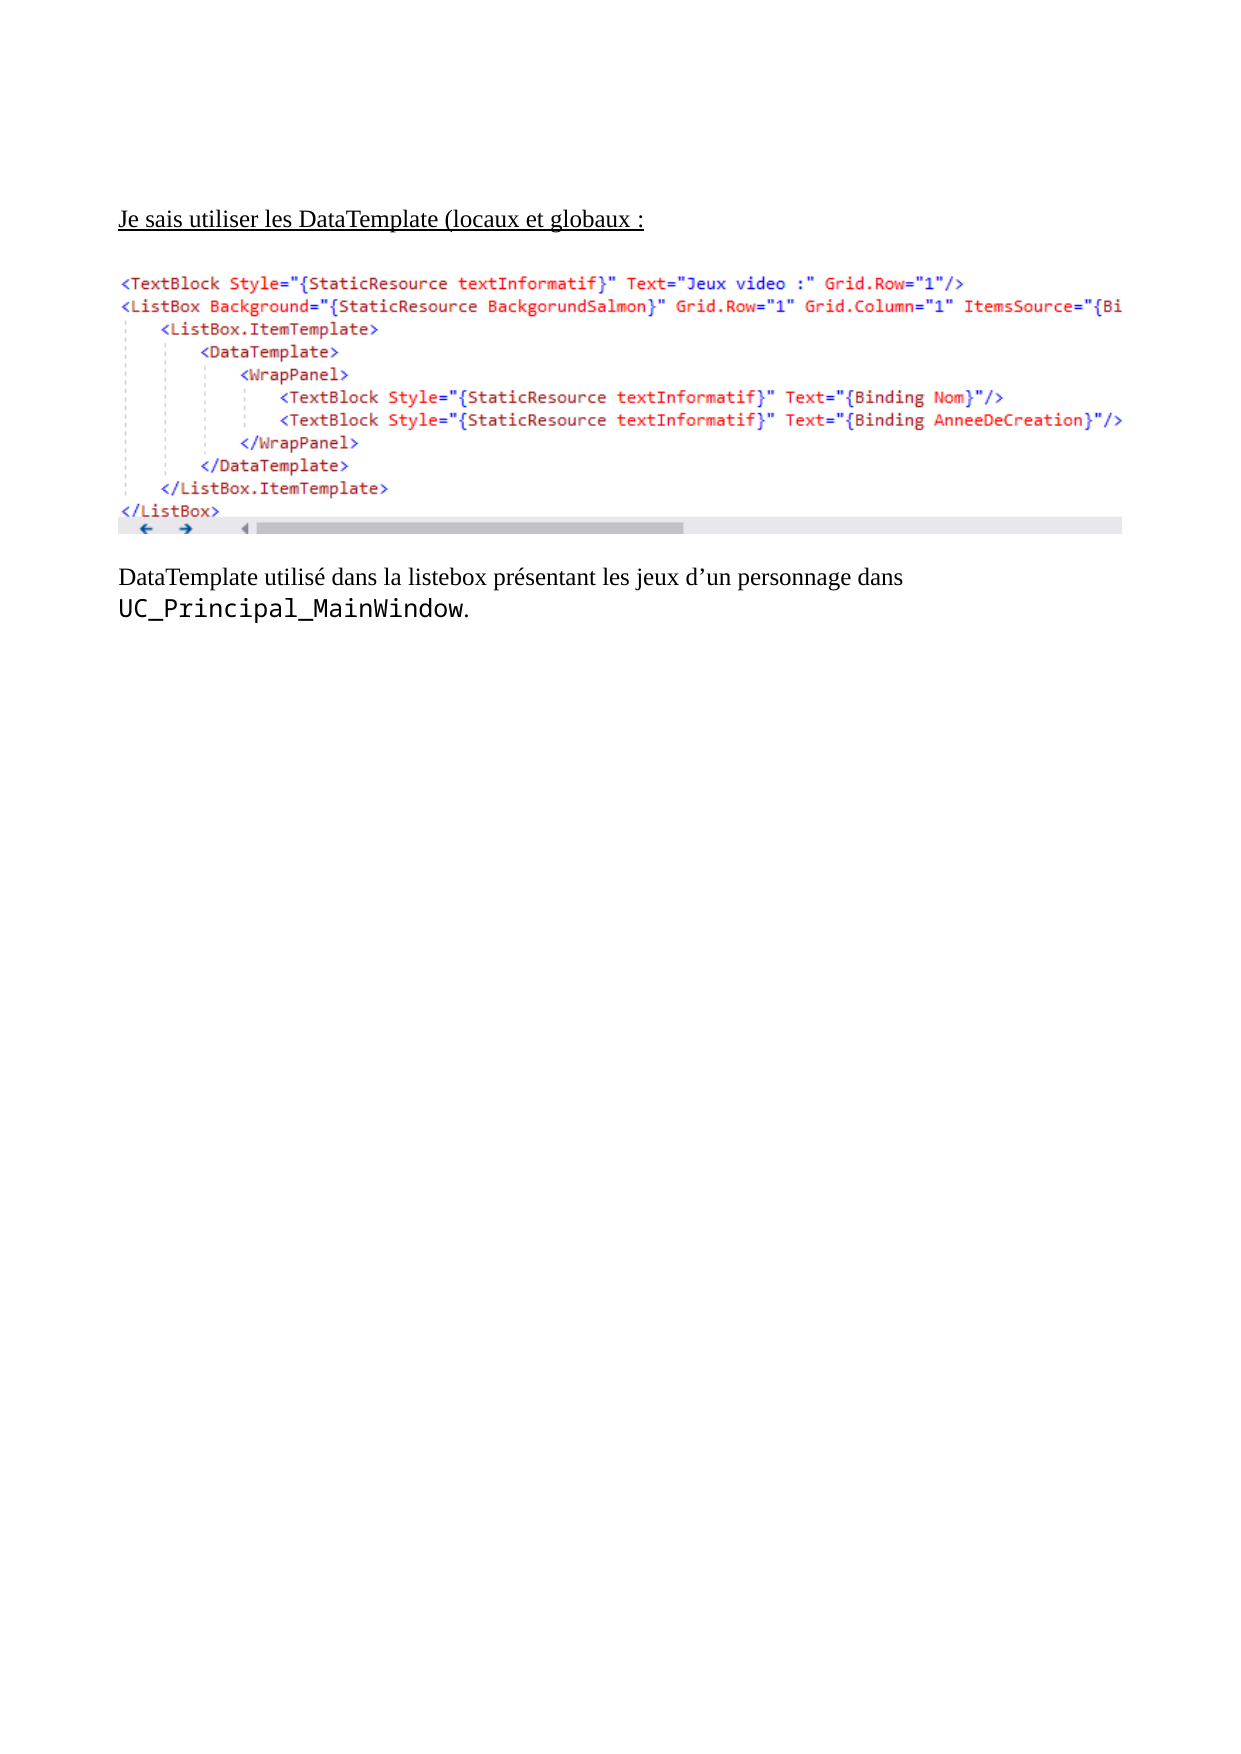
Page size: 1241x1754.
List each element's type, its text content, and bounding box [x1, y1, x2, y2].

picture [118, 261, 1123, 534]
text DataTemplate utilisé dans la listebox présentant les jeux d’un personnage dans UC_Principal_MainWindow. [118, 562, 1122, 625]
text Je sais utiliser les DataTemplate (locaux et globaux : [118, 204, 1122, 233]
